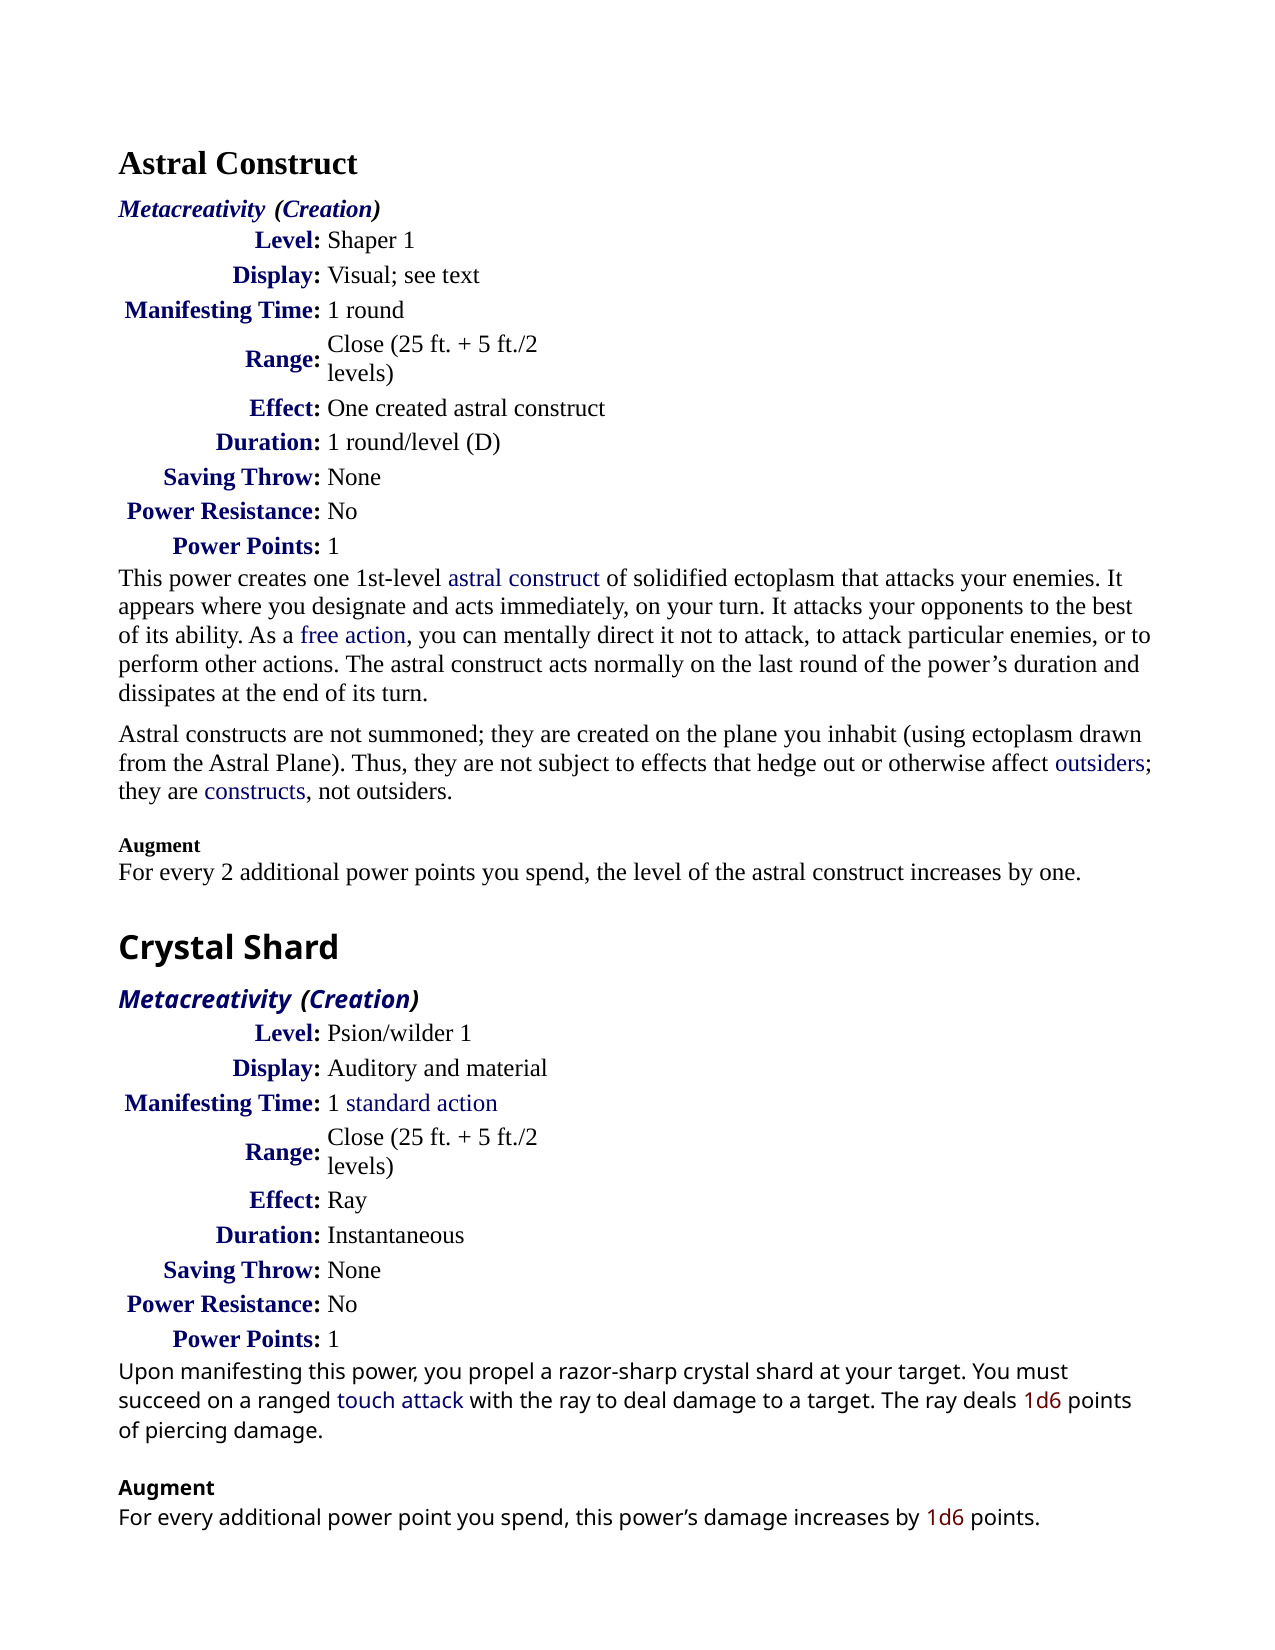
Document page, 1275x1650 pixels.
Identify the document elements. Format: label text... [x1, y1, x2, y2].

table_cell Effect: [118, 390, 324, 424]
table_cell Range: [118, 1119, 324, 1183]
table_header Psion/wilder 1 [324, 1016, 613, 1050]
table_cell Manifesting Time: [118, 292, 324, 326]
table_cell 1 [324, 528, 613, 563]
table_cell Close (25 ft. + 5 ft./2 levels) [324, 1119, 613, 1183]
text For every 2 additional power points you spend, the level of the astral construct increases by one. [118, 857, 1157, 886]
table_cell Auditory and material [324, 1050, 613, 1085]
subtitle Metacreativity (Creation) [118, 982, 1157, 1016]
text This power creates one 1st-level astral construct of solidified ectoplasm that attacks your enemies. It appears where you designate and acts immediately, on your turn. It attacks your opponents to the best of its ability. As a free action, you can mentally direct it not to attack, to attack particular enemies, or to perform other actions. The astral construct acts normally on the last round of the power’s duration and dissipates at the end of its turn. [118, 563, 1157, 706]
table_cell Ray [324, 1183, 613, 1217]
table_header Level: [118, 223, 324, 257]
table_cell None [324, 459, 613, 493]
table_cell Range: [118, 326, 324, 390]
table_header Level: [118, 1016, 324, 1050]
table_cell Close (25 ft. + 5 ft./2 levels) [324, 326, 613, 390]
text For every additional power point you spend, this power’s damage increases by 1d6 points. [118, 1502, 1157, 1531]
table_cell No [324, 494, 613, 528]
table_cell Visual; see text [324, 257, 613, 292]
subtitle Augment [118, 1473, 1157, 1502]
subtitle Astral Construct [118, 143, 1157, 181]
subtitle Augment [118, 833, 1157, 857]
table_cell 1 [324, 1321, 613, 1356]
table_header Shaper 1 [324, 223, 613, 257]
table_cell 1 round [324, 292, 613, 326]
text Upon manifesting this power, you propel a razor-sharp crystal shard at your target. You must succeed on a ranged touch attack with the ray to deal damage to a target. The ray deals 1d6 points of piercing damage. [118, 1356, 1157, 1445]
subtitle Metacreativity (Creation) [118, 194, 1157, 223]
table_cell Power Resistance: [118, 1286, 324, 1321]
table_cell 1 standard action [324, 1085, 613, 1119]
table_cell Saving Throw: [118, 459, 324, 493]
table_cell Display: [118, 1050, 324, 1085]
table_cell None [324, 1252, 613, 1286]
table_cell Duration: [118, 424, 324, 459]
table_cell Power Points: [118, 528, 324, 563]
table_cell Duration: [118, 1217, 324, 1252]
table_cell Power Resistance: [118, 494, 324, 528]
table_cell 1 round/level (D) [324, 424, 613, 459]
subtitle Crystal Shard [118, 924, 1157, 969]
table_cell Instantaneous [324, 1217, 613, 1252]
text Astral constructs are not summoned; they are created on the plane you inhabit (using ectoplasm drawn from the Astral Plane). Thus, they are not subject to effects that hedge out or otherwise affect outsiders; they are constructs, not outsiders. [118, 719, 1157, 805]
table_cell No [324, 1286, 613, 1321]
table_cell Power Points: [118, 1321, 324, 1356]
table_cell Effect: [118, 1183, 324, 1217]
table_cell Display: [118, 257, 324, 292]
table_cell One created astral construct [324, 390, 613, 424]
table_cell Saving Throw: [118, 1252, 324, 1286]
table_cell Manifesting Time: [118, 1085, 324, 1119]
